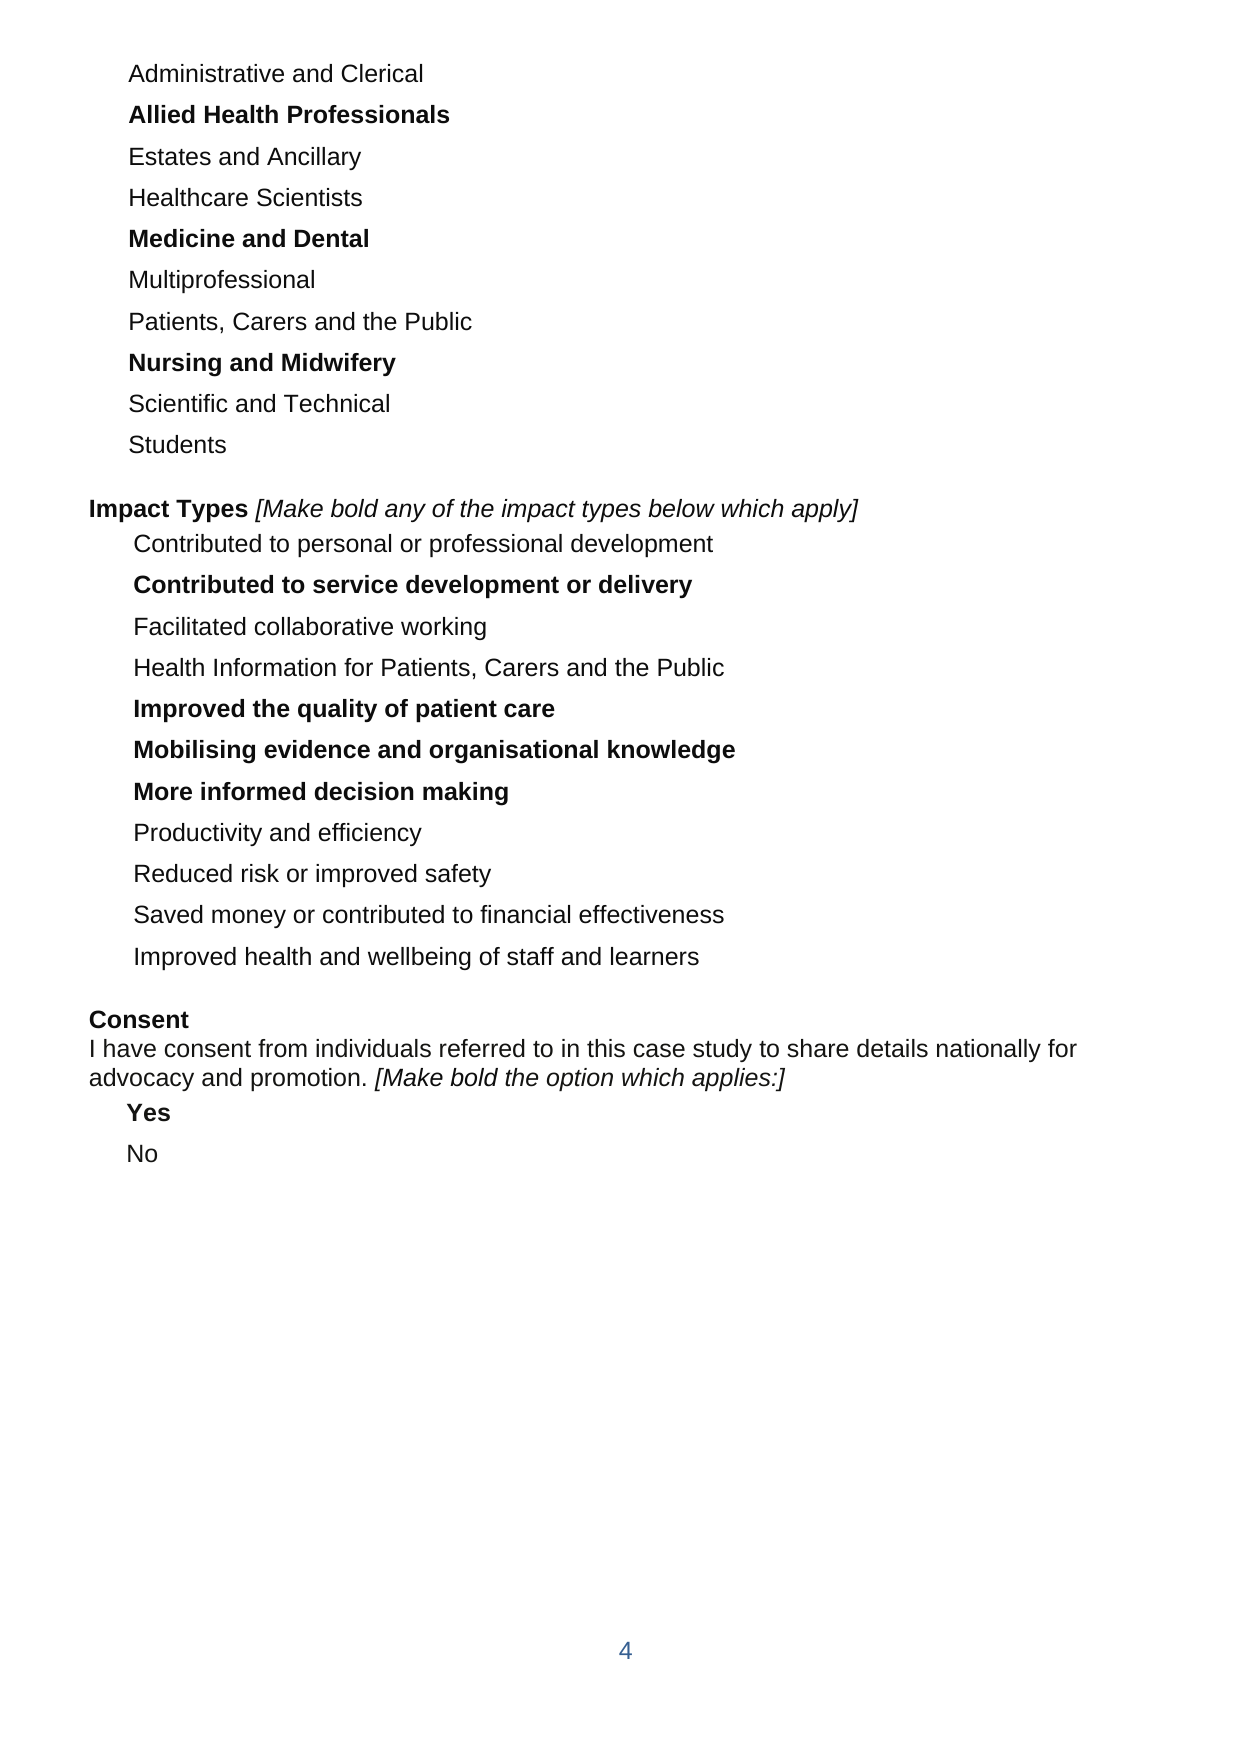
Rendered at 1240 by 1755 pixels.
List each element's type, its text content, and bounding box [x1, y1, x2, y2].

text Contributed to service development or delivery [133, 570, 1151, 599]
text Improved the quality of patient care [133, 694, 1151, 723]
text Improved health and wellbeing of staff and learners [133, 942, 1151, 970]
text Multiprofessional [128, 265, 1151, 294]
text Administrative and Clerical [128, 59, 1151, 88]
text Nursing and Midwifery [128, 348, 1151, 377]
text Impact Types [Make bold any of the impact types below which apply] [89, 494, 1151, 523]
text More informed decision making [133, 777, 1151, 805]
text Facilitated collaborative working [133, 612, 1151, 640]
text Consent [89, 1005, 1151, 1034]
text Patients, Carers and the Public [128, 307, 1151, 335]
text Estates and Ancillary [128, 142, 1151, 170]
text I have consent from individuals referred to in this case study to share details nationally for advocacy and promotion. [Make bold the option which applies:] [89, 1034, 1151, 1092]
text Contributed to personal or professional development [133, 529, 1151, 558]
text Saved money or contributed to financial effectiveness [133, 900, 1151, 929]
text Allied Health Professionals [128, 100, 1151, 129]
text Yes [126, 1098, 1151, 1127]
text Health Information for Patients, Carers and the Public [133, 653, 1151, 682]
text Students [128, 430, 1151, 459]
text Scientific and Technical [128, 389, 1151, 418]
text Medicine and Dental [128, 224, 1151, 253]
text Reduced risk or improved safety [133, 859, 1151, 888]
text Healthcare Scientists [128, 183, 1151, 212]
text Mobilising evidence and organisational knowledge [133, 735, 1151, 764]
text Productivity and efficiency [133, 818, 1151, 847]
text No [126, 1139, 1151, 1168]
